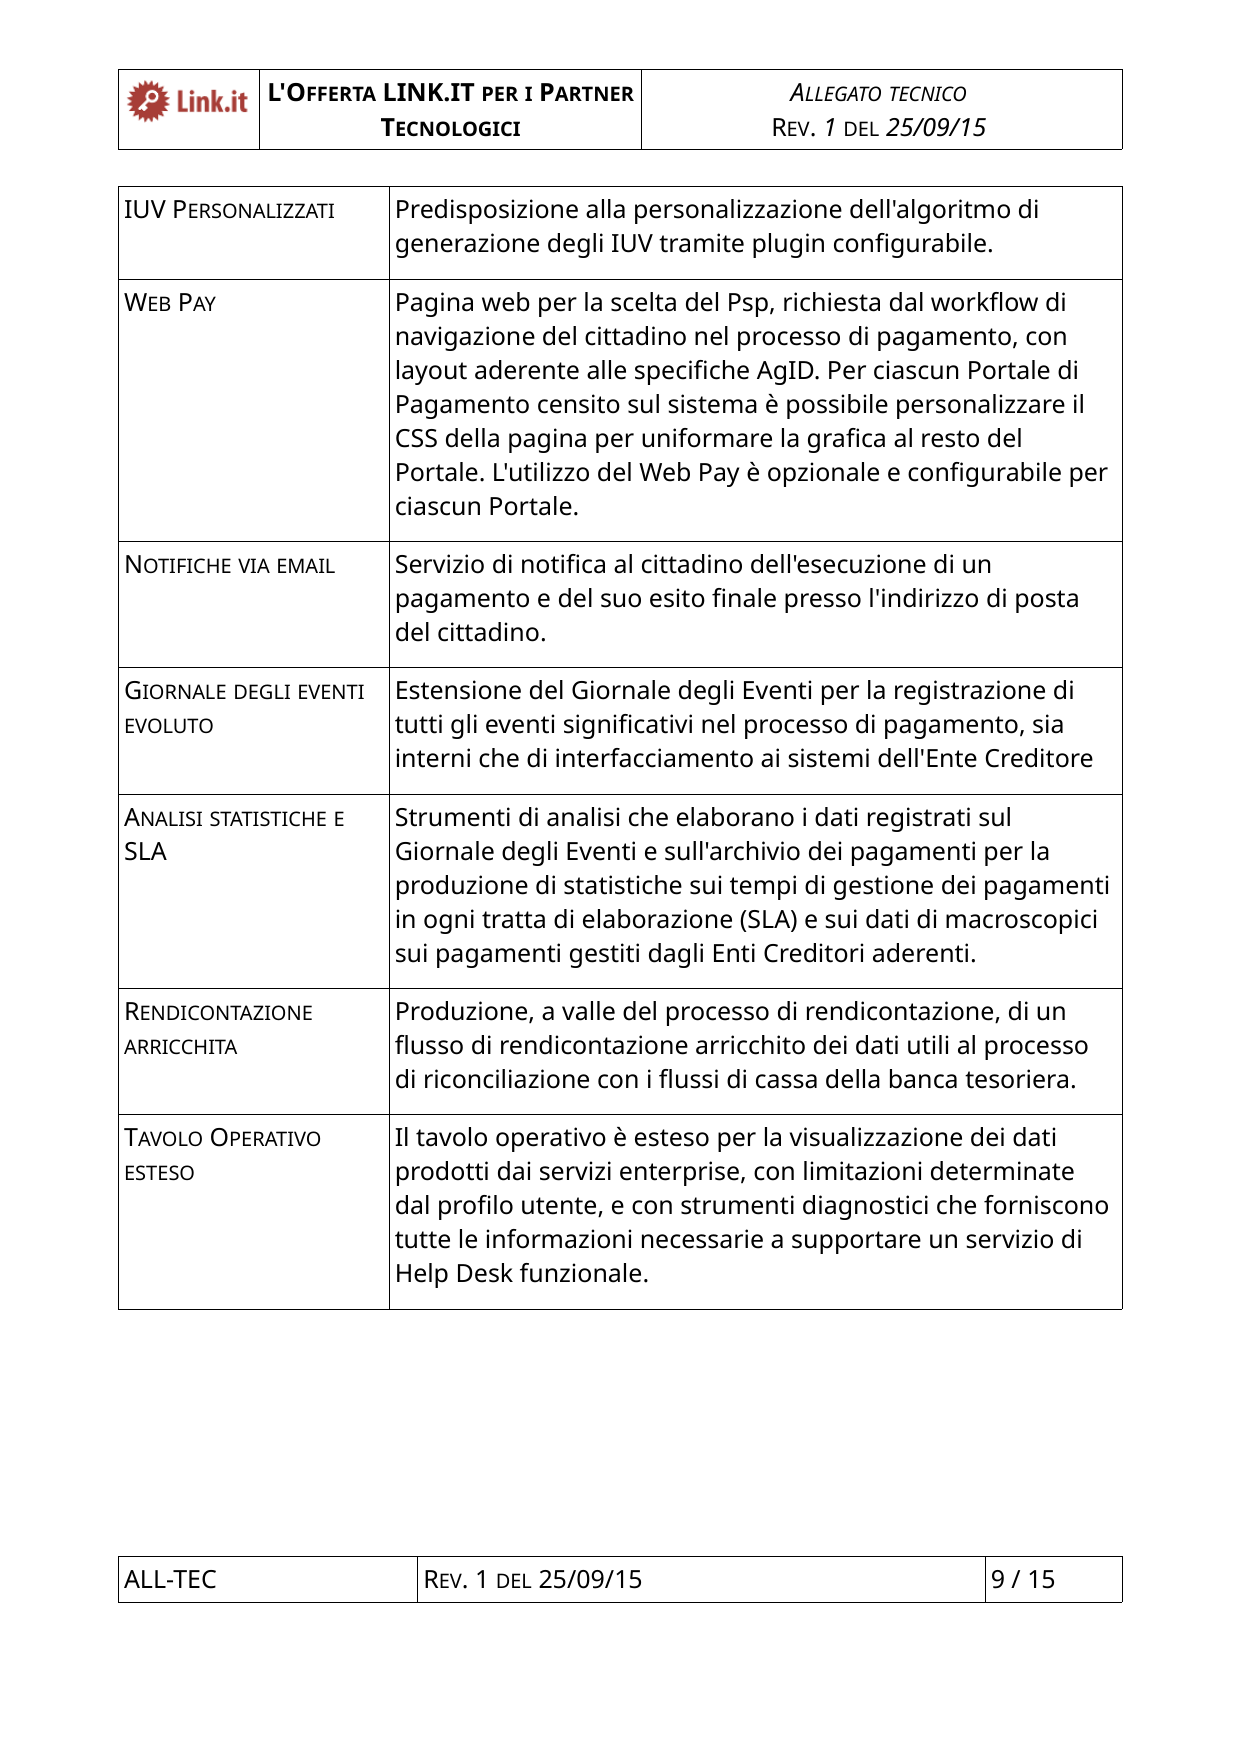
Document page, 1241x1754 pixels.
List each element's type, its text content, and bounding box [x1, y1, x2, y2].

table_cell Giornale degli eventi evoluto [119, 668, 389, 793]
table_cell Notifiche via email [119, 542, 389, 667]
table_cell IUV Personalizzati [119, 187, 389, 278]
table_cell Pagina web per la scelta del Psp, richiesta dal workflow di navigazione del cittadino nel processo di pagamento, con layout aderente alle specifiche AgID. Per ciascun Portale di Pagamento censito sul sistema è possibile personalizzare il CSS della pagina per uniformare la grafica al resto del Portale. L'utilizzo del Web Pay è opzionale e configurabile per ciascun Portale. [390, 280, 1122, 541]
table_cell Produzione, a valle del processo di rendicontazione, di un flusso di rendicontazione arricchito dei dati utili al processo di riconciliazione con i flussi di cassa della banca tesoriera. [390, 989, 1122, 1114]
table_cell Estensione del Giornale degli Eventi per la registrazione di tutti gli eventi significativi nel processo di pagamento, sia interni che di interfacciamento ai sistemi dell'Ente Creditore [390, 668, 1122, 793]
table_cell Rendicontazione arricchita [119, 989, 389, 1114]
picture [123, 75, 254, 128]
table_cell Predisposizione alla personalizzazione dell'algoritmo di generazione degli IUV tramite plugin configurabile. [390, 187, 1122, 278]
table_cell Tavolo Operativo esteso [119, 1115, 389, 1308]
table_cell Analisi statistiche e SLA [119, 795, 389, 988]
table_cell Strumenti di analisi che elaborano i dati registrati sul Giornale degli Eventi e sull'archivio dei pagamenti per la produzione di statistiche sui tempi di gestione dei pagamenti in ogni tratta di elaborazione (SLA) e sui dati di macroscopici sui pagamenti gestiti dagli Enti Creditori aderenti. [390, 795, 1122, 988]
table_cell Il tavolo operativo è esteso per la visualizzazione dei dati prodotti dai servizi enterprise, con limitazioni determinate dal profilo utente, e con strumenti diagnostici che forniscono tutte le informazioni necessarie a supportare un servizio di Help Desk funzionale. [390, 1115, 1122, 1308]
table_cell Web Pay [119, 280, 389, 541]
table_cell Servizio di notifica al cittadino dell'esecuzione di un pagamento e del suo esito finale presso l'indirizzo di posta del cittadino. [390, 542, 1122, 667]
